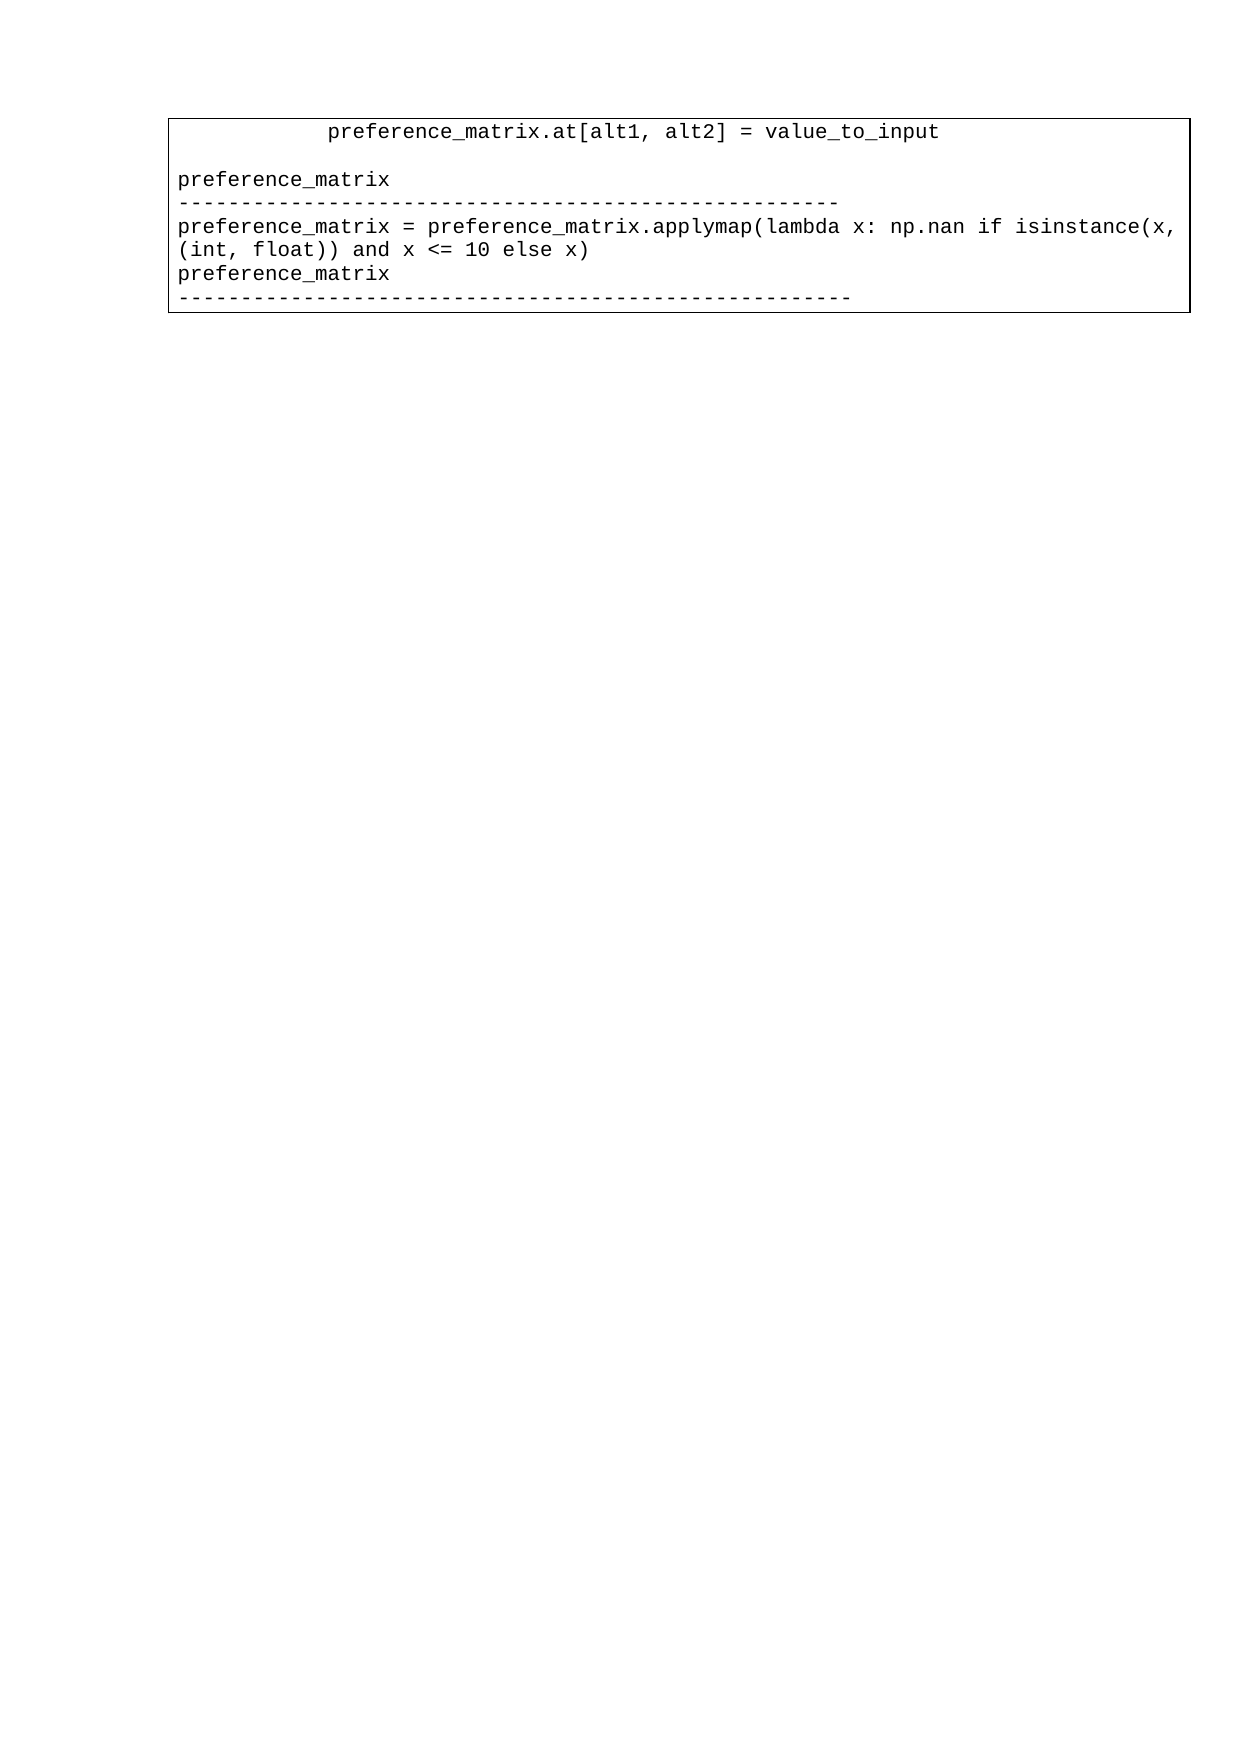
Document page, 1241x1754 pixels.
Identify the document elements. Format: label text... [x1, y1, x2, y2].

text ------------------------------------------------------ [169, 284, 1189, 312]
text preference_matrix [177, 263, 1181, 284]
text ----------------------------------------------------- [177, 192, 1181, 216]
text preference_matrix = preference_matrix.applymap(lambda x: np.nan if isinstance(x, (int, float)) and x <= 10 else x) [177, 216, 1181, 263]
text preference_matrix [177, 168, 1181, 192]
text preference_matrix.at[alt1, alt2] = value_to_input [169, 119, 1189, 145]
